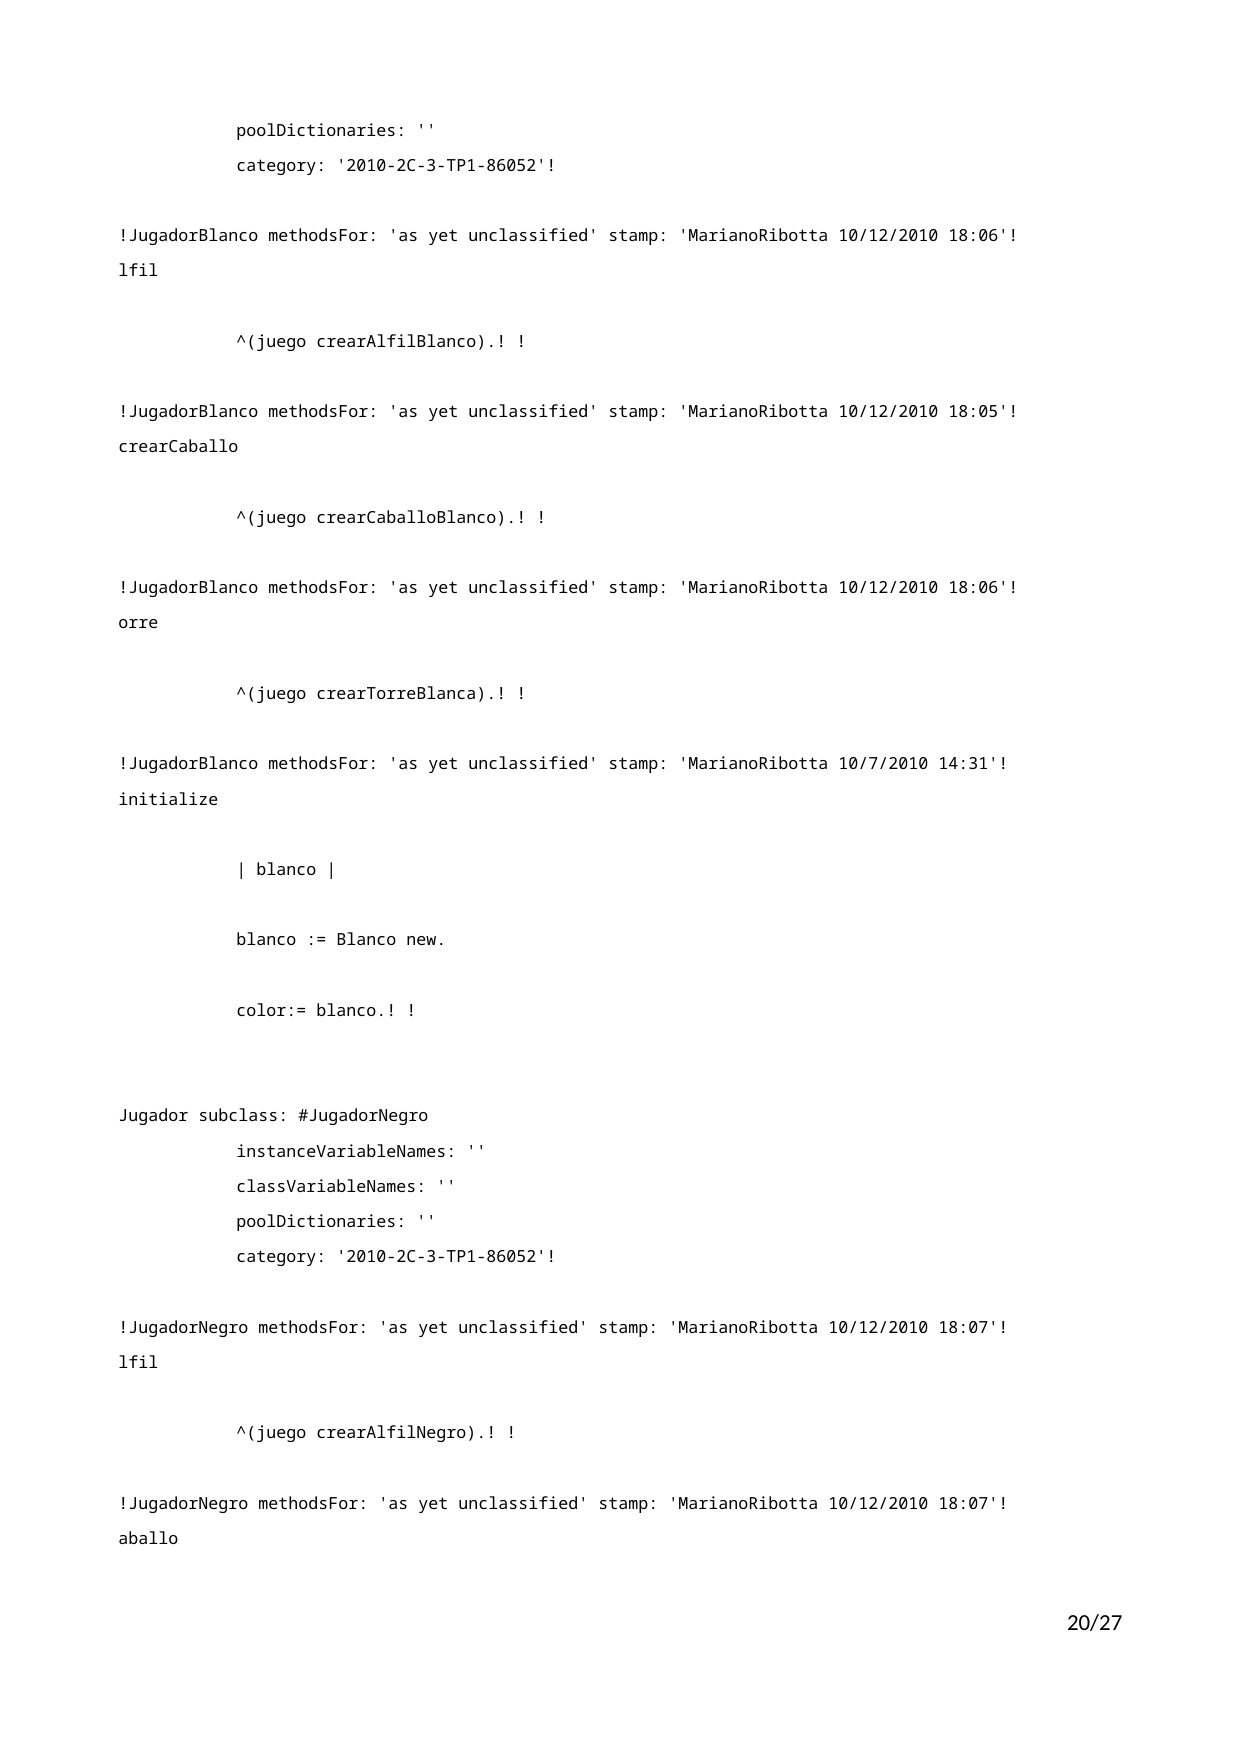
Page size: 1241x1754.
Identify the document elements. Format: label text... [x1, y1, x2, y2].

text blanco := Blanco new. [118, 928, 1122, 951]
text ^(juego crearAlfilBlanco).! ! [118, 329, 1122, 352]
text initialize [118, 787, 1122, 810]
text classVariableNames: '' [118, 1174, 1122, 1197]
text aballo [118, 1526, 1122, 1549]
text color:= blanco.! ! [118, 998, 1122, 1021]
text !JugadorBlanco methodsFor: 'as yet unclassified' stamp: 'MarianoRibotta 10/12/2010 18:06'! [118, 576, 1122, 598]
text lfil [118, 259, 1122, 282]
text ^(juego crearCaballoBlanco).! ! [118, 505, 1122, 528]
text ^(juego crearTorreBlanca).! ! [118, 681, 1122, 704]
text poolDictionaries: '' [118, 118, 1122, 141]
text !JugadorBlanco methodsFor: 'as yet unclassified' stamp: 'MarianoRibotta 10/12/2010 18:06'! [118, 224, 1122, 246]
text ^(juego crearAlfilNegro).! ! [118, 1421, 1122, 1443]
text lfil [118, 1350, 1122, 1373]
text !JugadorNegro methodsFor: 'as yet unclassified' stamp: 'MarianoRibotta 10/12/2010 18:07'! [118, 1315, 1122, 1338]
text | blanco | [118, 857, 1122, 880]
text poolDictionaries: '' [118, 1209, 1122, 1232]
text Jugador subclass: #JugadorNegro [118, 1104, 1122, 1127]
text instanceVariableNames: '' [118, 1139, 1122, 1162]
text category: '2010-2C-3-TP1-86052'! [118, 1245, 1122, 1267]
text category: '2010-2C-3-TP1-86052'! [118, 153, 1122, 176]
text orre [118, 611, 1122, 634]
text !JugadorNegro methodsFor: 'as yet unclassified' stamp: 'MarianoRibotta 10/12/2010 18:07'! [118, 1491, 1122, 1514]
text !JugadorBlanco methodsFor: 'as yet unclassified' stamp: 'MarianoRibotta 10/12/2010 18:05'! [118, 400, 1122, 422]
text !JugadorBlanco methodsFor: 'as yet unclassified' stamp: 'MarianoRibotta 10/7/2010 14:31'! [118, 752, 1122, 774]
text crearCaballo [118, 435, 1122, 458]
